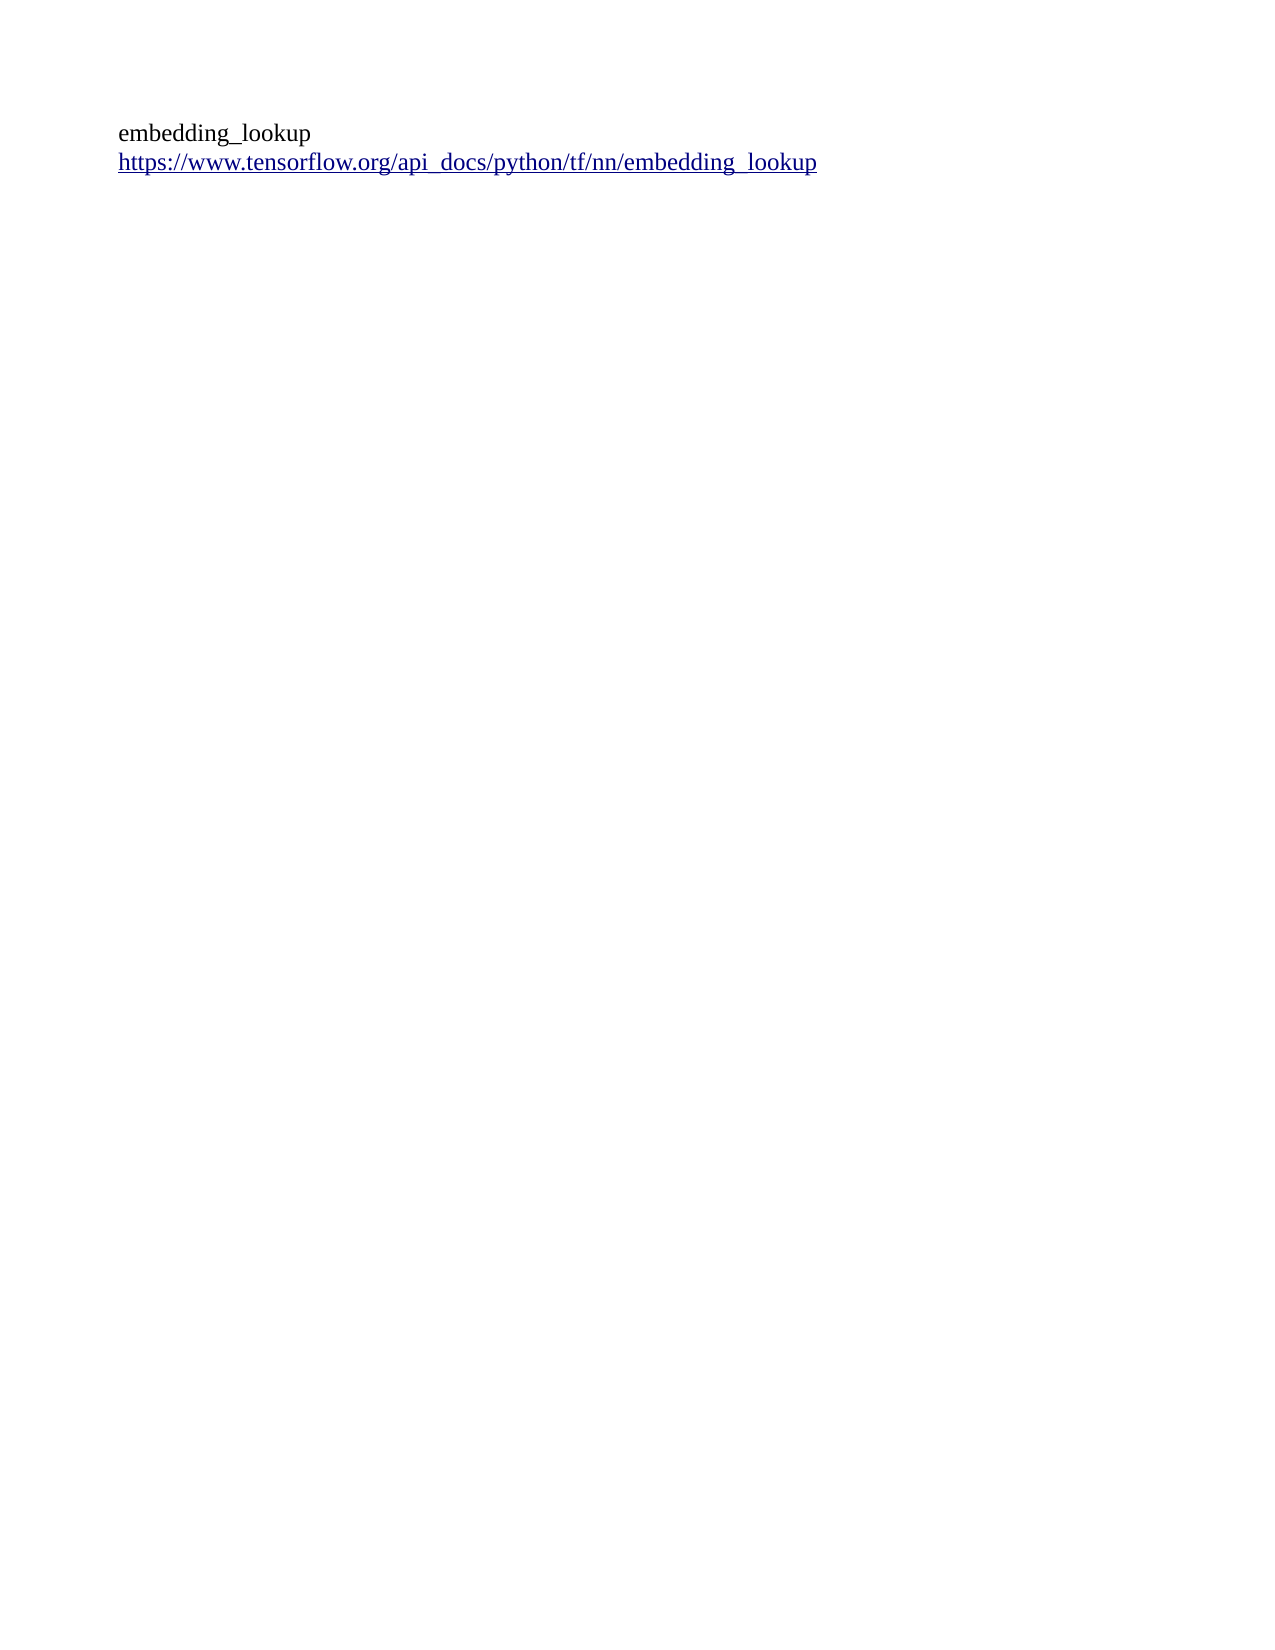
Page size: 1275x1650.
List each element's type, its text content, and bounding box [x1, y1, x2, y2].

text https://www.tensorflow.org/api_docs/python/tf/nn/embedding_lookup [118, 147, 1157, 176]
text embedding_lookup [118, 118, 1157, 147]
